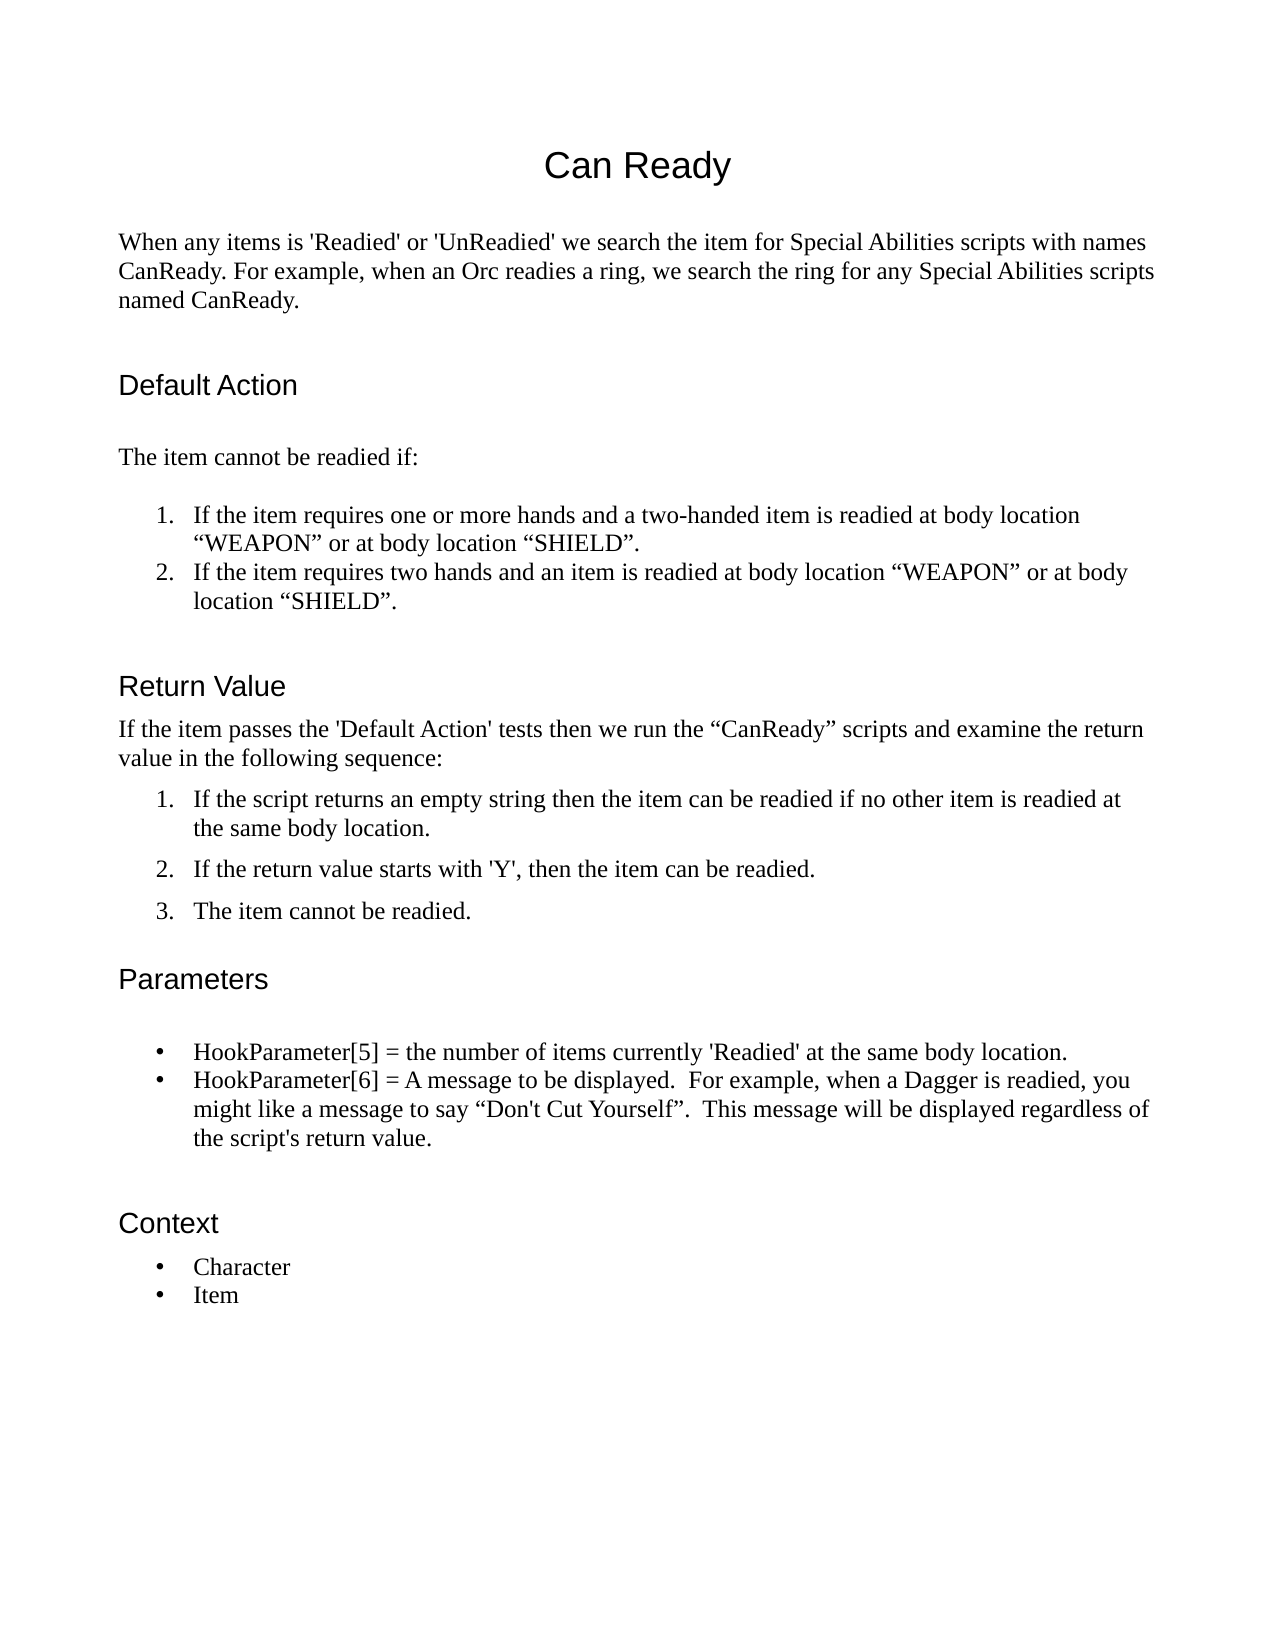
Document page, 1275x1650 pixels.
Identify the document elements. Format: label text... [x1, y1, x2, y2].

list If the item requires two hands and an item is readied at body location “WEAPON” or at body location “SHIELD”. [156, 557, 1157, 615]
text When any items is 'Readied' or 'UnReadied' we search the item for Special Abilities scripts with names CanReady. For example, when an Orc readies a ring, we search the ring for any Special Abilities scripts named CanReady. [118, 227, 1157, 314]
list If the return value starts with 'Y', then the item can be readied. [156, 854, 1157, 883]
subtitle Can Ready [118, 143, 1157, 186]
subtitle Context [118, 1206, 1157, 1239]
list Item [156, 1280, 1157, 1309]
subtitle Return Value [118, 668, 1157, 702]
list HookParameter[5] = the number of items currently 'Readied' at the same body location. [156, 1037, 1157, 1066]
list The item cannot be readied. [156, 896, 1157, 924]
text If the item passes the 'Default Action' tests then we run the “CanReady” scripts and examine the return value in the following sequence: [118, 714, 1157, 772]
list Character [156, 1252, 1157, 1280]
list HookParameter[6] = A message to be displayed. For example, when a Dagger is readied, you might like a message to say “Don't Cut Yourself”. This message will be displayed regardless of the script's return value. [156, 1066, 1157, 1152]
list If the script returns an empty string then the item can be readied if no other item is readied at the same body location. [156, 784, 1157, 842]
subtitle Parameters [118, 962, 1157, 996]
list If the item requires one or more hands and a two-handed item is readied at body location “WEAPON” or at body location “SHIELD”. [156, 500, 1157, 557]
text The item cannot be readied if: [118, 442, 1157, 471]
subtitle Default Action [118, 367, 1157, 401]
